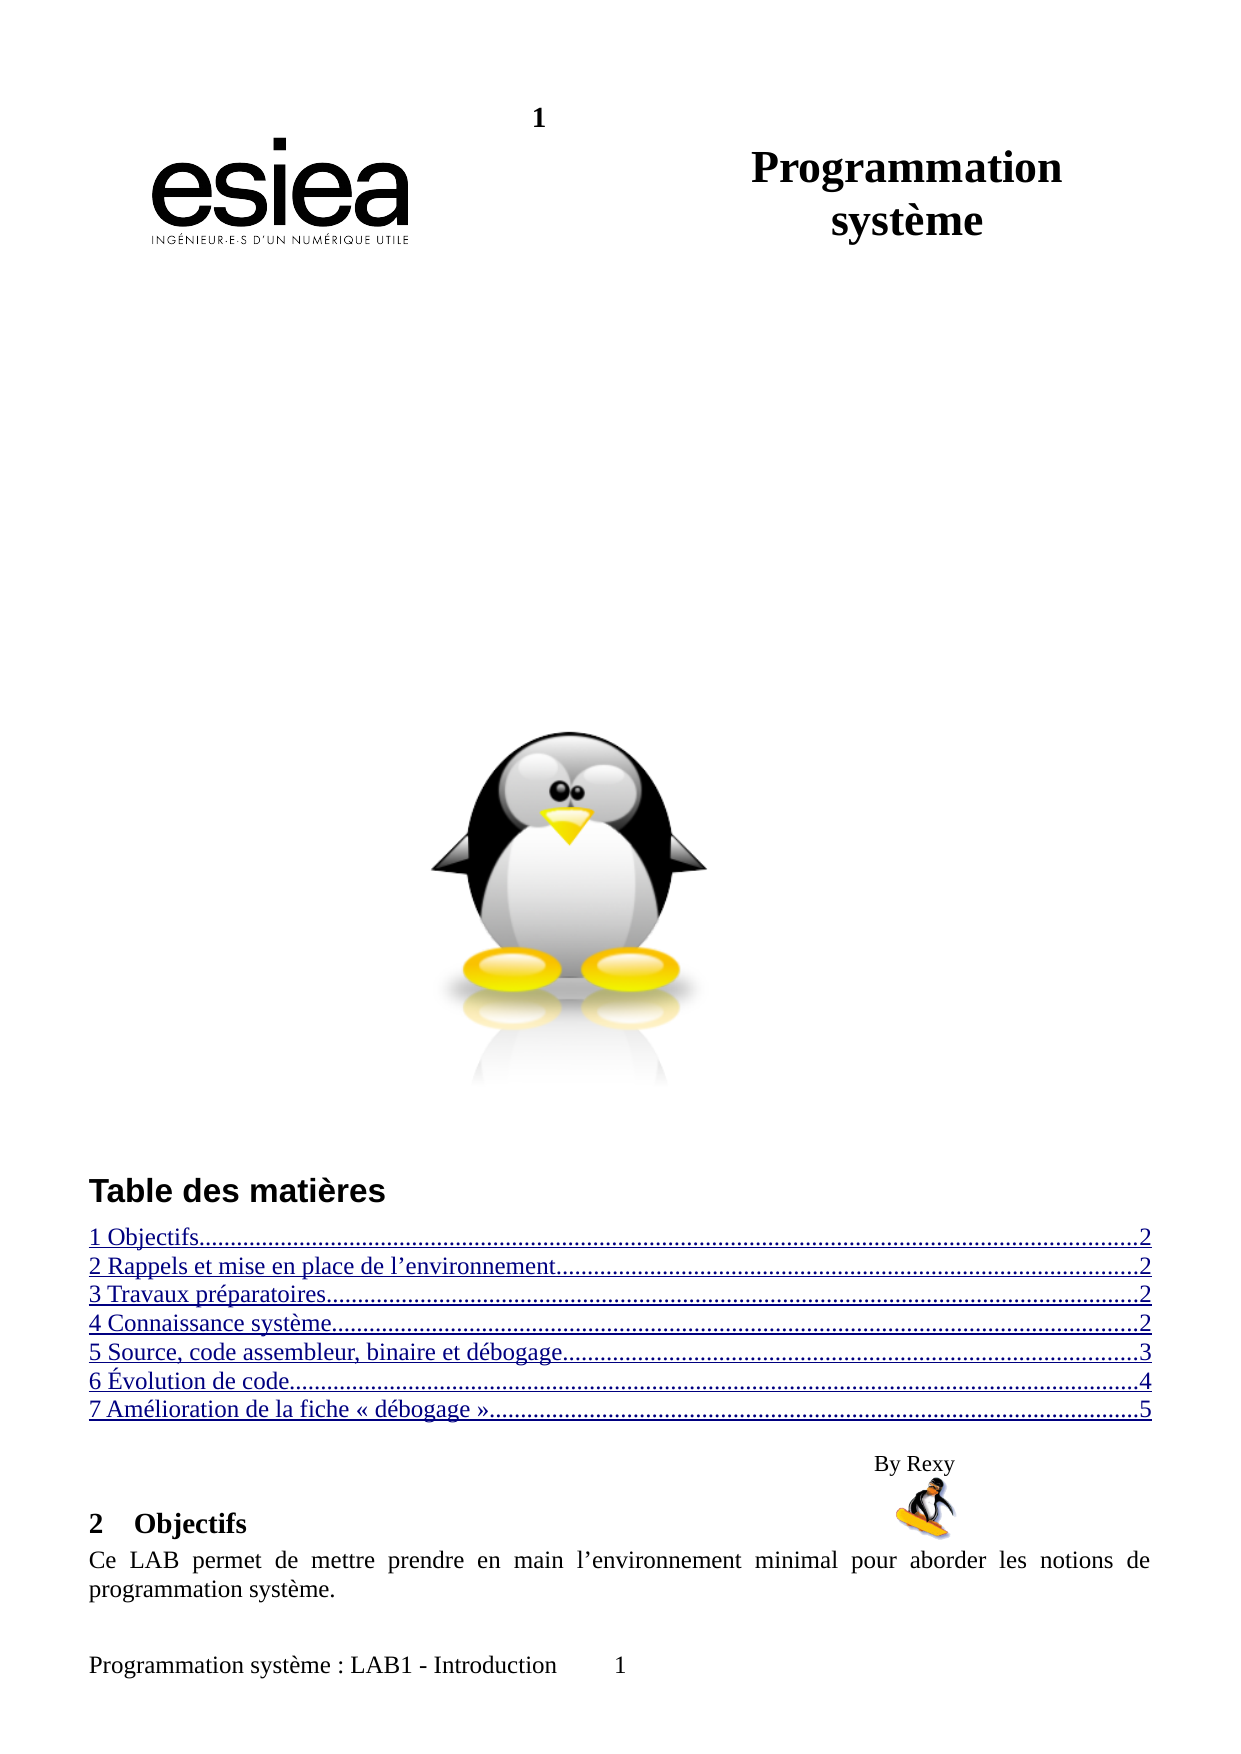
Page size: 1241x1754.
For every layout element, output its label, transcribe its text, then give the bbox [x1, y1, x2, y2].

text 5 Source, code assembleur, binaire et débogage. 3 [88, 1337, 1152, 1362]
text 4 Connaissance système 2 [88, 1308, 1152, 1333]
text 7 Amélioration de la fiche « débogage » 5 [88, 1394, 1152, 1419]
text Programmation système [750, 140, 1064, 245]
subtitle Objectifs [88, 1506, 933, 1539]
text By Rexy [874, 1450, 991, 1477]
text Ce LAB permet de mettre prendre en main l’environnement minimal pour aborder les notions de programmation système. [88, 1546, 1152, 1603]
subtitle Table des matières [88, 1171, 1152, 1209]
text 3 Travaux préparatoires 2 [88, 1279, 1152, 1304]
subtitle [940, 1506, 1152, 1539]
text 6 Évolution de code 4 [88, 1366, 1152, 1391]
text 1 Objectifs 2 [88, 1222, 1152, 1247]
text 2 Rappels et mise en place de l’environnement 2 [88, 1251, 1152, 1276]
